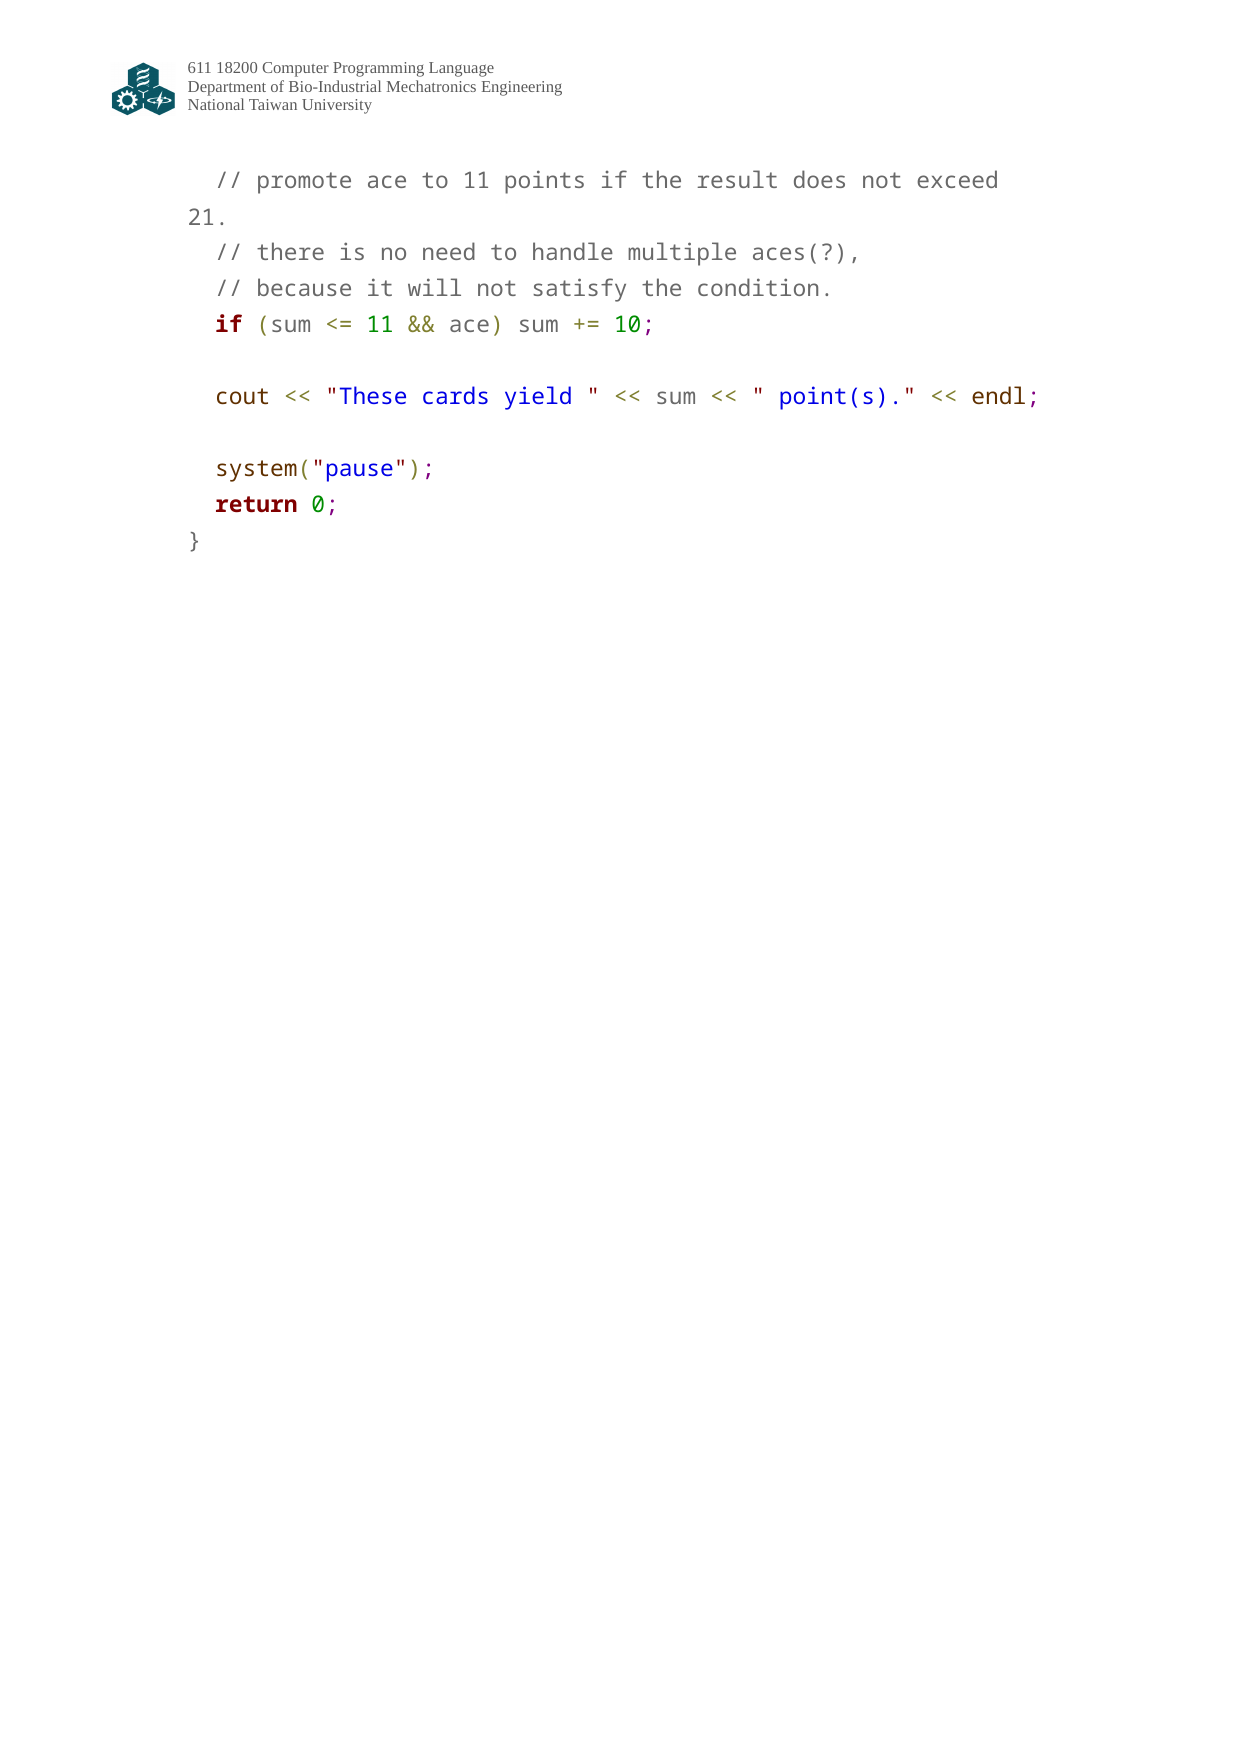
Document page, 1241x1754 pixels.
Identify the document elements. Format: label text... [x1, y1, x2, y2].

text if (sum <= 11 && ace) sum += 10; [187, 308, 1053, 339]
text // because it will not satisfy the condition. [187, 272, 1053, 303]
text cout << "These cards yield " << sum << " point(s)." << endl; [187, 380, 1053, 411]
text } [187, 524, 1053, 555]
text return 0; [187, 488, 1053, 519]
text // promote ace to 11 points if the result does not exceed 21. [187, 164, 1053, 232]
text system("pause"); [187, 452, 1053, 483]
text // there is no need to handle multiple aces(?), [187, 236, 1053, 268]
